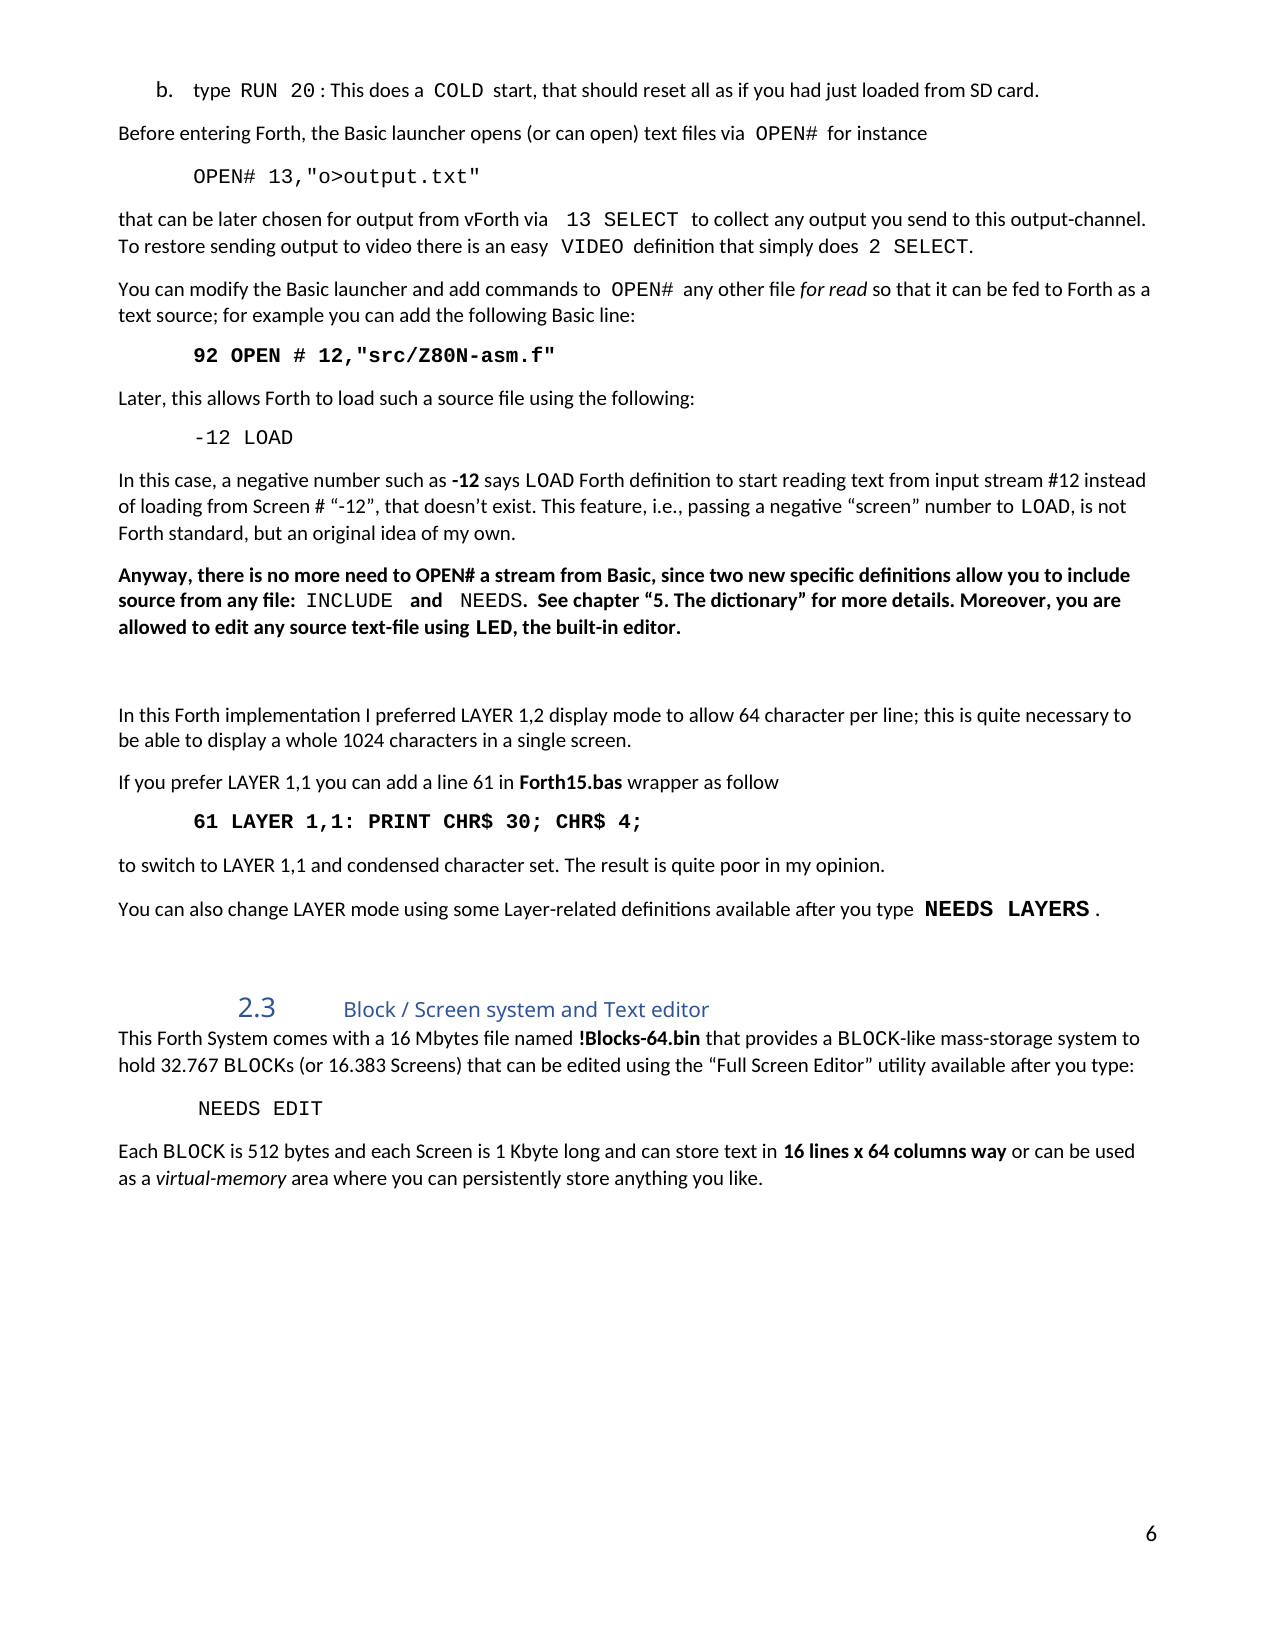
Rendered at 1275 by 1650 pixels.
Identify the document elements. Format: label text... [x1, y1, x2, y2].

text NEEDS EDIT [118, 1095, 1157, 1122]
subtitle Block / Screen system and Text editor [231, 989, 1157, 1026]
text This Forth System comes with a 16 Mbytes file named !Blocks-64.bin that provides a BLOCK-like mass-storage system to hold 32.767 BLOCKs (or 16.383 Screens) that can be edited using the “Full Screen Editor” utility available after you type: [118, 1026, 1157, 1078]
text You can also change LAYER mode using some Layer-related definitions available after you type NEEDS LAYERS . [118, 894, 1157, 923]
text Each BLOCK is 512 bytes and each Screen is 1 Kbyte long and can store text in 16 lines x 64 columns way or can be used as a virtual-memory area where you can persistently store anything you like. [118, 1138, 1157, 1190]
text that can be later chosen for output from vForth via 13 SELECT to collect any output you send to this output-channel. To restore sending output to video there is an easy VIDEO definition that simply does 2 SELECT. [118, 206, 1157, 259]
text 92 OPEN # 12,"src/Z80N-asm.f" [118, 344, 1157, 368]
text Before entering Forth, the Basic launcher opens (or can open) text files via OPEN# for instance [118, 120, 1157, 147]
text 61 LAYER 1,1: PRINT CHR$ 30; CHR$ 4; [118, 812, 1157, 835]
list type RUN 20 : This does a COLD start, that should reset all as if you had just loaded from SD card. [156, 75, 1157, 103]
text -12 LOAD [118, 427, 1157, 451]
text If you prefer LAYER 1,1 you can add a line 61 in Forth15.bas wrapper as follow [118, 769, 1157, 795]
text Later, this allows Forth to load such a source file using the following: [118, 385, 1157, 410]
text You can modify the Basic launcher and add commands to OPEN# any other file for read so that it can be fed to Forth as a text source; for example you can add the following Basic line: [118, 276, 1157, 328]
text OPEN# 13,"o>output.txt" [118, 163, 1157, 190]
text Anyway, there is no more need to OPEN# a stream from Basic, since two new specific definitions allow you to include source from any file: INCLUDE and NEEDS. See chapter “5. The dictionary” for more details. Moreover, you are allowed to edit any source text-file using LED, the built-in editor. [118, 562, 1157, 641]
text In this Forth implementation I preferred LAYER 1,2 display mode to allow 64 character per line; this is quite necessary to be able to display a whole 1024 characters in a single screen. [118, 702, 1157, 753]
text In this case, a negative number such as -12 says LOAD Forth definition to start reading text from input stream #12 instead of loading from Screen # “-12”, that doesn’t exist. This feature, i.e., passing a negative “screen” number to LOAD, is not Forth standard, but an original idea of my own. [118, 467, 1157, 546]
text to switch to LAYER 1,1 and condensed character set. The result is quite poor in my opinion. [118, 852, 1157, 877]
